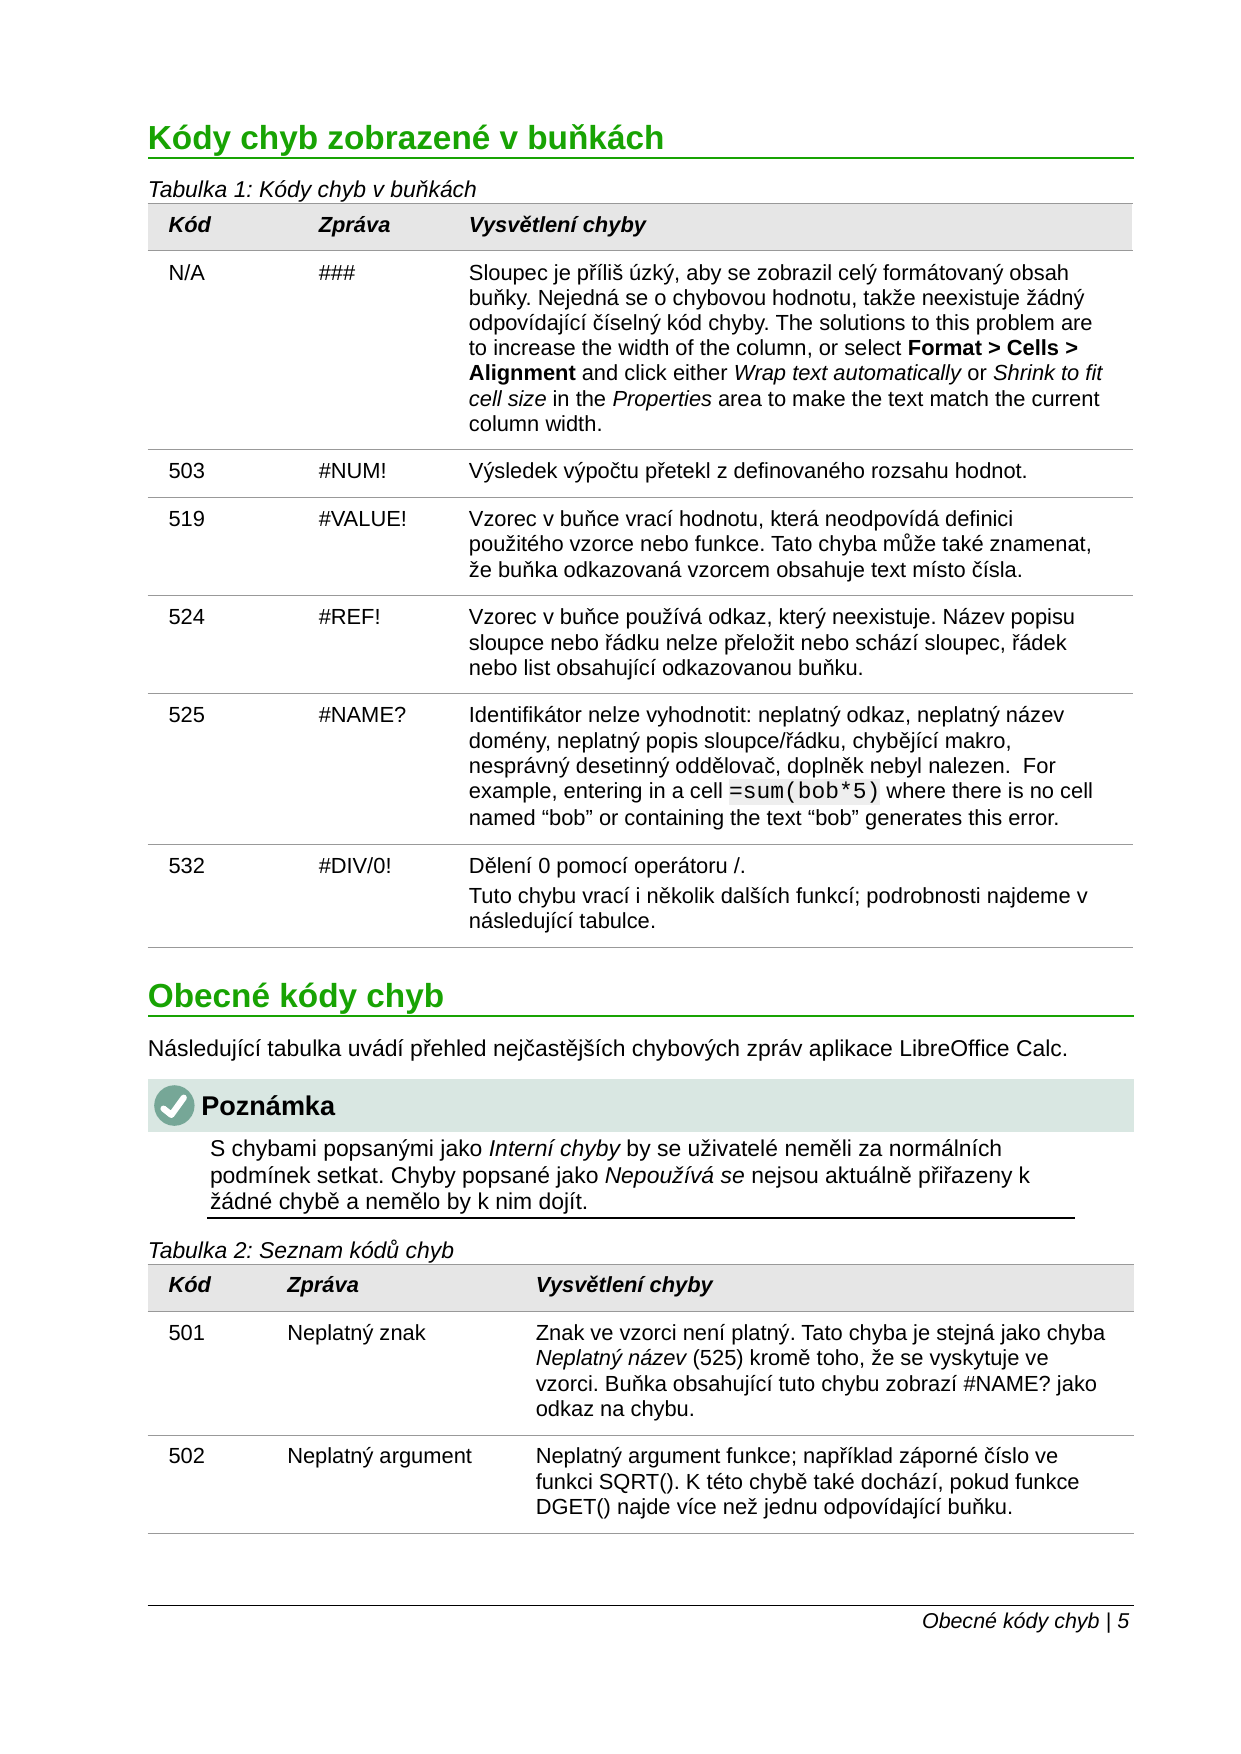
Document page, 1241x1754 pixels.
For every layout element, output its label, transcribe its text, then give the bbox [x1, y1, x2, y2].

table_cell Vzorec v buňce používá odkaz, který neexistuje. Název popisu sloupce nebo řádku nelze přeložit nebo schází sloupec, řádek nebo list obsahující odkazovanou buňku. [448, 596, 1132, 693]
subtitle Obecné kódy chyb [148, 976, 1134, 1015]
table_cell 524 [148, 596, 298, 693]
table_cell #DIV/0! [298, 845, 448, 947]
table_cell #NUM! [298, 450, 448, 497]
table_cell N/A [148, 251, 298, 449]
table_cell ### [298, 251, 448, 449]
text Tabulka 1: Kódy chyb v buňkách [148, 176, 1134, 203]
table_cell 502 [148, 1436, 266, 1533]
table_cell Neplatný znak [266, 1312, 515, 1434]
text Tabulka 2: Seznam kódů chyb [148, 1237, 1134, 1263]
table_header Vysvětlení chyby [515, 1265, 1134, 1311]
table_cell Sloupec je příliš úzký, aby se zobrazil celý formátovaný obsah buňky. Nejedná se o chybovou hodnotu, takže neexistuje žádný odpovídající číselný kód chyby. The solutions to this problem are to increase the width of the column, or select Format > Cells > Alignment and click either Wrap text automatically or Shrink to fit cell size in the Properties area to make the text match the current column width. [448, 251, 1132, 449]
table_cell 532 [148, 845, 298, 947]
table_cell Neplatný argument [266, 1436, 515, 1533]
text Následující tabulka uvádí přehled nejčastějších chybových zpráv aplikace LibreOffice Calc. [148, 1035, 1134, 1061]
table_header Zpráva [266, 1265, 515, 1311]
table_cell #NAME? [298, 694, 448, 844]
table_cell 525 [148, 694, 298, 844]
table_cell Vzorec v buňce vrací hodnotu, která neodpovídá definici použitého vzorce nebo funkce. Tato chyba může také znamenat, že buňka odkazovaná vzorcem obsahuje text místo čísla. [448, 498, 1132, 595]
text S chybami popsanými jako Interní chyby by se uživatelé neměli za normálních podmínek setkat. Chyby popsané jako Nepoužívá se nejsou aktuálně přiřazeny k žádné chybě a nemělo by k nim dojít. [207, 1132, 1075, 1217]
table_cell Identifikátor nelze vyhodnotit: neplatný odkaz, neplatný název domény, neplatný popis sloupce/řádku, chybějící makro, nesprávný desetinný oddělovač, doplněk nebyl nalezen. For example, entering in a cell =sum(bob*5) where there is no cell named “bob” or containing the text “bob” generates this error. [448, 694, 1132, 844]
table_cell Dělení 0 pomocí operátoru /. Tuto chybu vrací i několik dalších funkcí; podrobnosti najdeme v následující tabulce. [448, 845, 1132, 947]
table_header Vysvětlení chyby [448, 204, 1132, 250]
table_cell 503 [148, 450, 298, 497]
subtitle Kódy chyb zobrazené v buňkách [148, 118, 1134, 157]
table_cell 519 [148, 498, 298, 595]
table_cell #REF! [298, 596, 448, 693]
table_header Kód [148, 204, 298, 250]
subtitle Poznámka [148, 1079, 1134, 1132]
table_cell 501 [148, 1312, 266, 1434]
table_cell #VALUE! [298, 498, 448, 595]
table_header Kód [148, 1265, 266, 1311]
table_header Zpráva [298, 204, 448, 250]
table_cell Výsledek výpočtu přetekl z definovaného rozsahu hodnot. [448, 450, 1132, 497]
table_cell Neplatný argument funkce; například záporné číslo ve funkci SQRT(). K této chybě také dochází, pokud funkce DGET() najde více než jednu odpovídající buňku. [515, 1436, 1134, 1533]
table_cell Znak ve vzorci není platný. Tato chyba je stejná jako chyba Neplatný název (525) kromě toho, že se vyskytuje ve vzorci. Buňka obsahující tuto chybu zobrazí #NAME? jako odkaz na chybu. [515, 1312, 1134, 1434]
